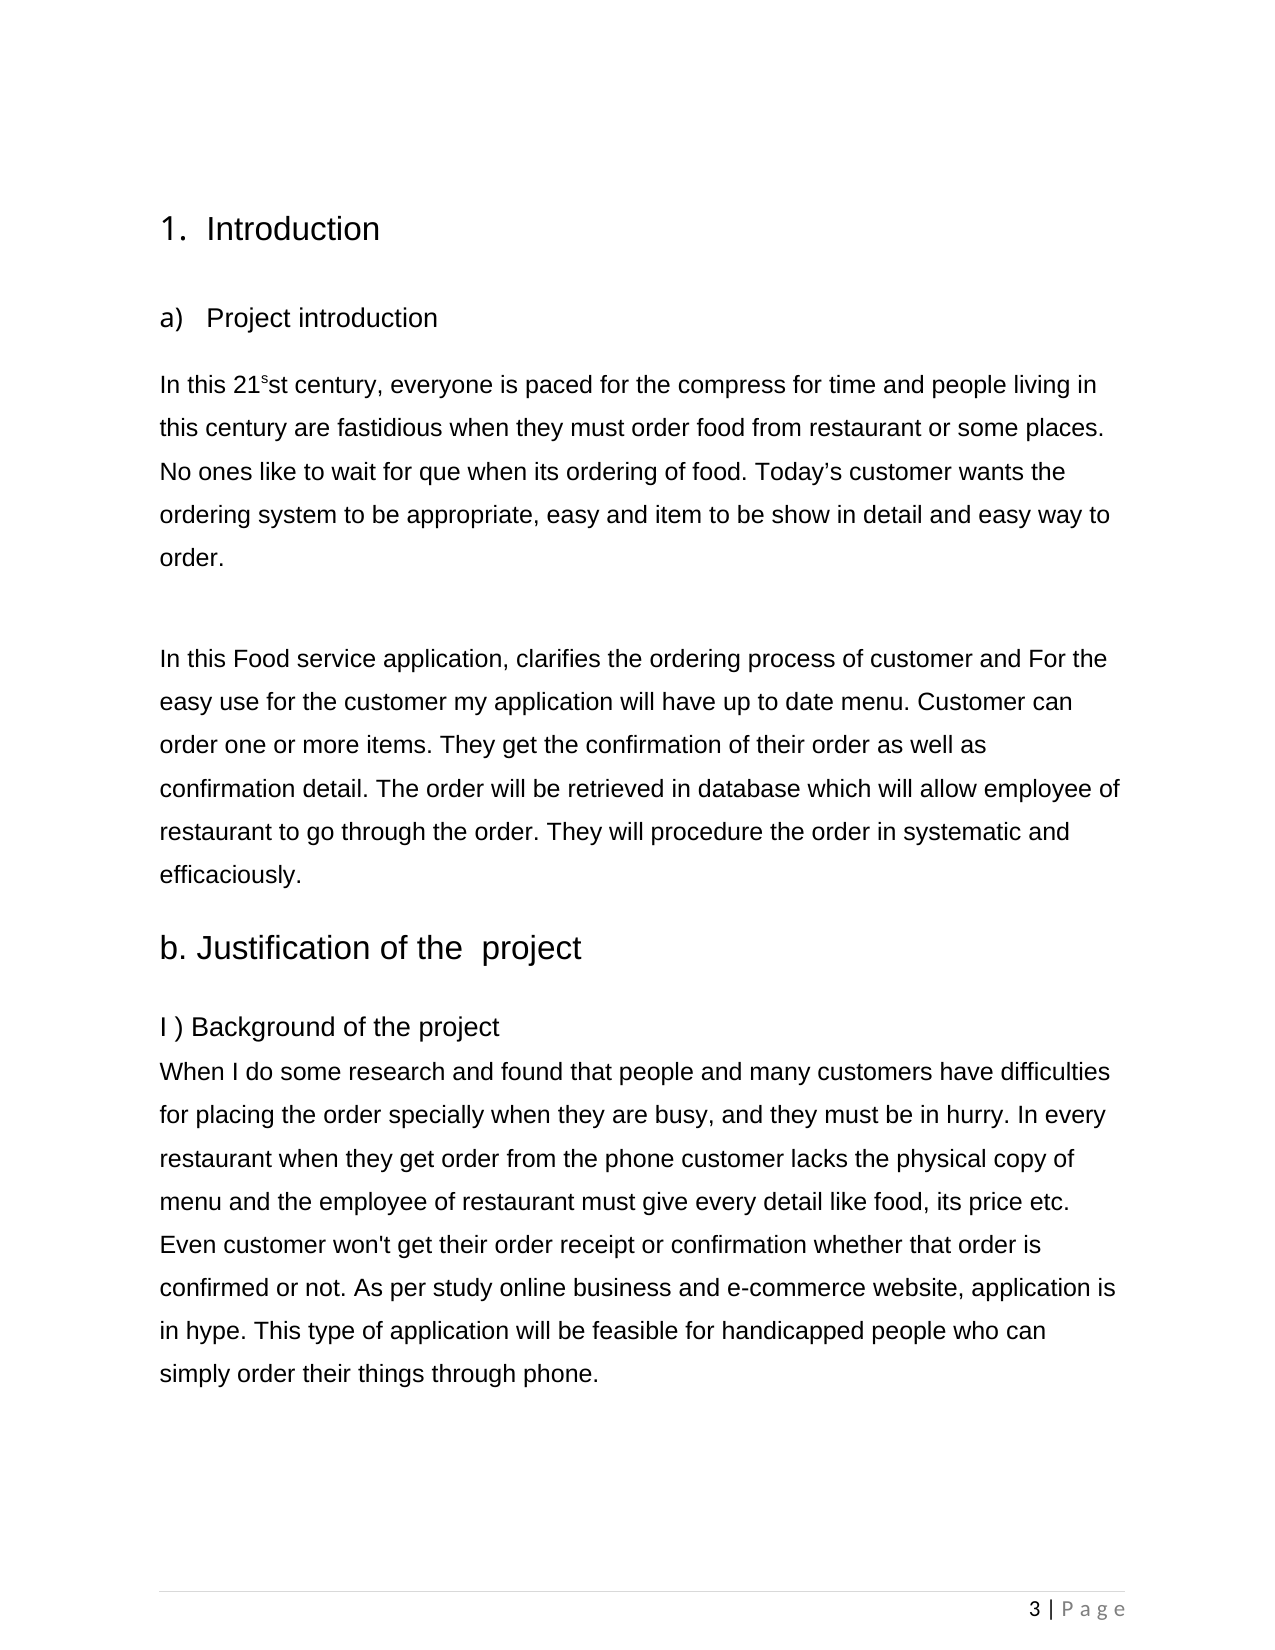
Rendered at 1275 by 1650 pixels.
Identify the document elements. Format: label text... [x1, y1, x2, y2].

text In this 21sst century, everyone is paced for the compress for time and people living in this century are fastidious when they must order food from restaurant or some places. No ones like to wait for que when its ordering of food. Today’s customer wants the ordering system to be appropriate, easy and item to be show in detail and easy way to order. [159, 370, 1125, 613]
subtitle b. Justification of the project [159, 928, 1125, 966]
text When I do some research and found that people and many customers have difficulties for placing the order specially when they are busy, and they must be in hurry. In every restaurant when they get order from the phone customer lacks the physical copy of menu and the employee of restaurant must give every detail like food, its price etc. Even customer won't get their order receipt or confirmation whether that order is confirmed or not. As per study online business and e-commerce website, application is in hype. This type of application will be feasible for handicapped people who can simply order their things through phone. [159, 1057, 1125, 1388]
subtitle Introduction [159, 205, 1125, 251]
text In this Food service application, clarifies the ordering process of customer and For the easy use for the customer my application will have up to date menu. Customer can order one or more items. They get the confirmation of their order as well as confirmation detail. The order will be retrieved in database which will allow employee of restaurant to go through the order. They will procedure the order in systematic and efficaciously. [159, 644, 1125, 888]
subtitle I ) Background of the project [159, 1011, 1125, 1042]
subtitle Project introduction [159, 298, 1125, 335]
